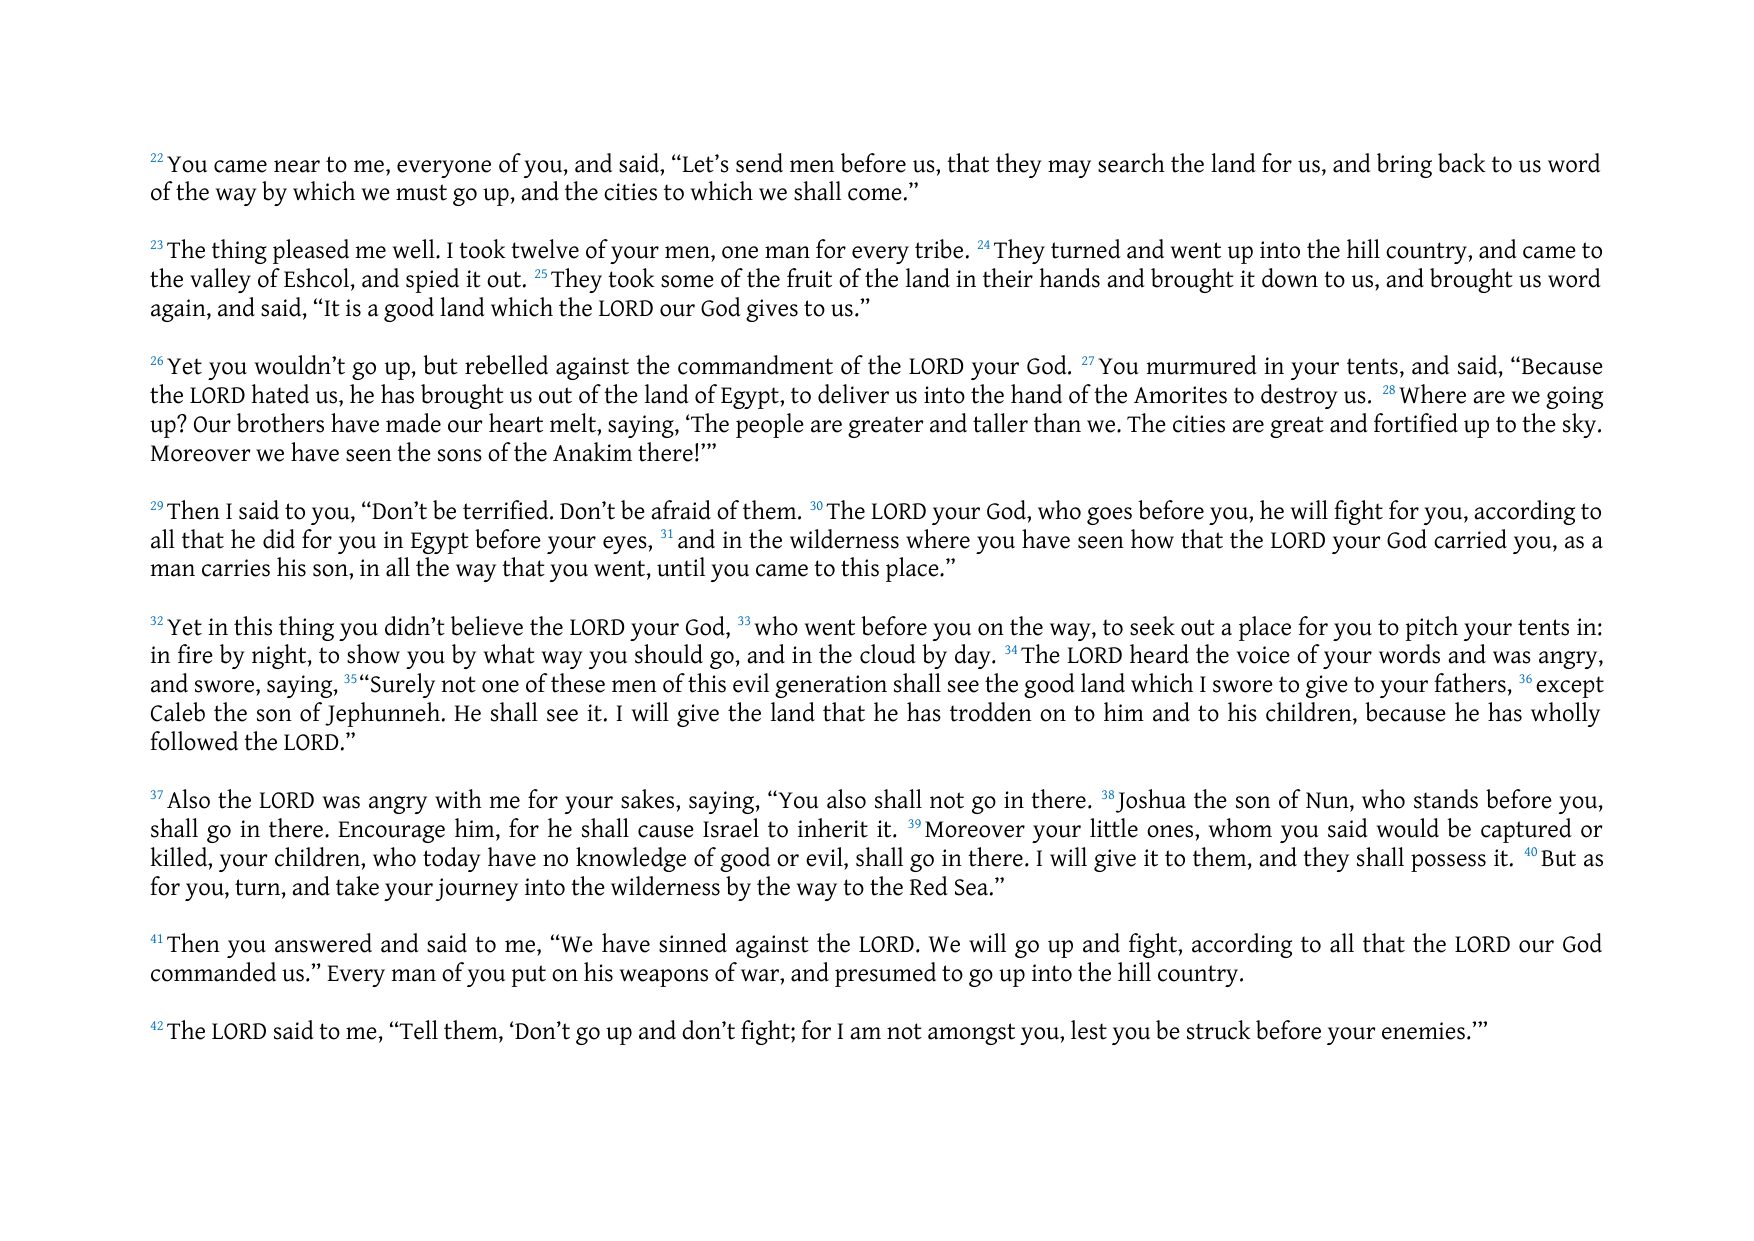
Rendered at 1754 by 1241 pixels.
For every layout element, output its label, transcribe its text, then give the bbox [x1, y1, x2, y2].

text 32 Yet in this thing you didn’t believe the LORD your God, 33 who went before you on the way, to seek out a place for you to pitch your tents in: in fire by night, to show you by what way you should go, and in the cloud by day. 34 The LORD heard the voice of your words and was angry, and swore, saying, 35 “Surely not one of these men of this evil generation shall see the good land which I swore to give to your fathers, 36 except Caleb the son of Jephunneh. He shall see it. I will give the land that he has trodden on to him and to his children, because he has wholly followed the LORD.” [150, 613, 1604, 757]
text 42 The LORD said to me, “Tell them, ‘Don’t go up and don’t fight; for I am not amongst you, lest you be struck before your enemies.’” [150, 1018, 1604, 1047]
text 22 You came near to me, everyone of you, and said, “Let’s send men before us, that they may search the land for us, and bring back to us word of the way by which we must go up, and the cities to which we shall come.” [150, 150, 1604, 208]
text 29 Then I said to you, “Don’t be terrified. Don’t be afraid of them. 30 The LORD your God, who goes before you, he will fight for you, according to all that he did for you in Egypt before your eyes, 31 and in the wilderness where you have seen how that the LORD your God carried you, as a man carries his son, in all the way that you went, until you came to this place.” [150, 497, 1604, 584]
text 41 Then you answered and said to me, “We have sinned against the LORD. We will go up and fight, according to all that the LORD our God commanded us.” Every man of you put on his weapons of war, and presumed to go up into the hill country. [150, 931, 1604, 989]
text 37 Also the LORD was angry with me for your sakes, saying, “You also shall not go in there. 38 Joshua the son of Nun, who stands before you, shall go in there. Encourage him, for he shall cause Israel to inherit it. 39 Moreover your little ones, whom you said would be captured or killed, your children, who today have no knowledge of good or evil, shall go in there. I will give it to them, and they shall possess it. 40 But as for you, turn, and take your journey into the wilderness by the way to the Red Sea.” [150, 786, 1604, 902]
text 26 Yet you wouldn’t go up, but rebelled against the commandment of the LORD your God. 27 You murmured in your tents, and said, “Because the LORD hated us, he has brought us out of the land of Egypt, to deliver us into the hand of the Amorites to destroy us. 28 Where are we going up? Our brothers have made our heart melt, saying, ‘The people are greater and taller than we. The cities are great and fortified up to the sky. Moreover we have seen the sons of the Anakim there!’” [150, 353, 1604, 468]
text 23 The thing pleased me well. I took twelve of your men, one man for every tribe. 24 They turned and went up into the hill country, and came to the valley of Eshcol, and spied it out. 25 They took some of the fruit of the land in their hands and brought it down to us, and brought us word again, and said, “It is a good land which the LORD our God gives to us.” [150, 237, 1604, 323]
